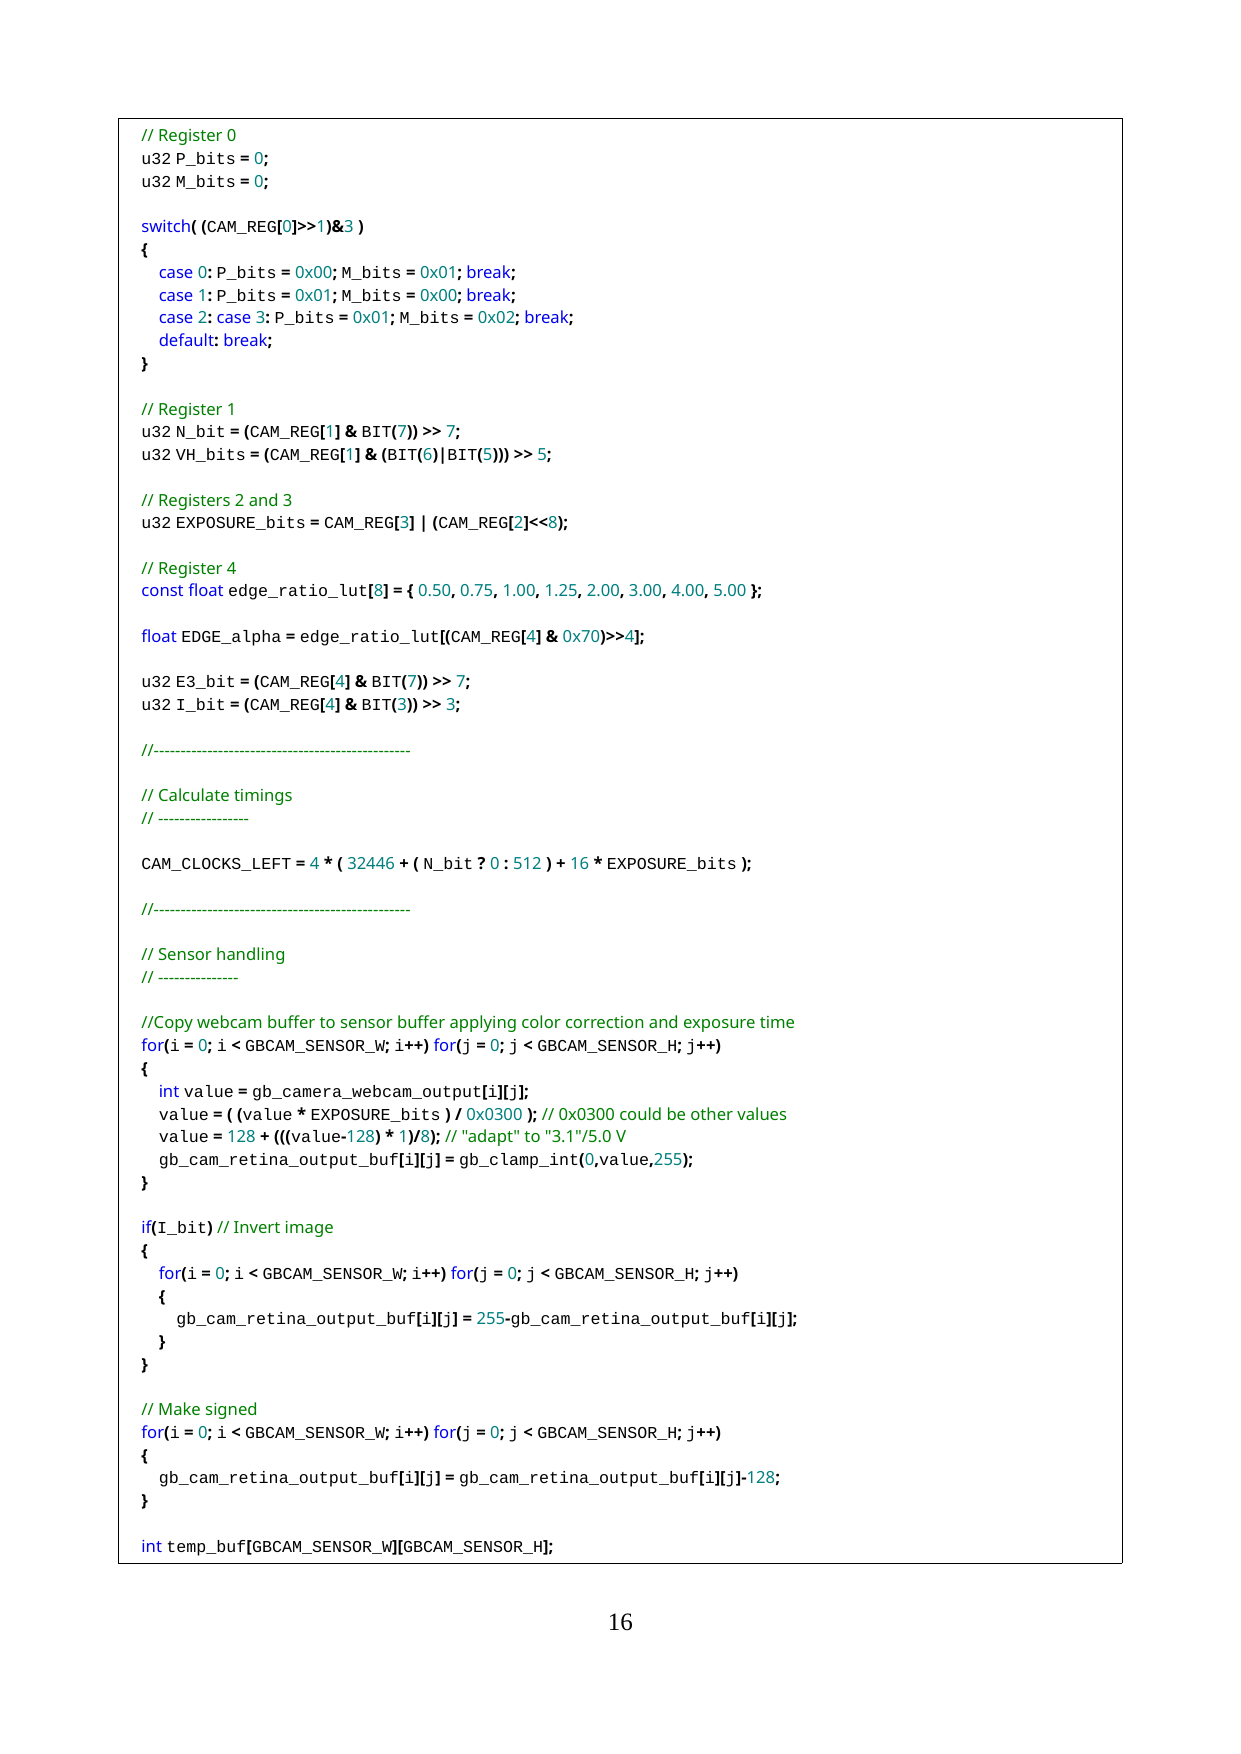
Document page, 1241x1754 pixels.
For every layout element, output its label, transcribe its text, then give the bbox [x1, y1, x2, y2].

table_header ----------------- // Register 0 u32 P_bits = 0; u32 M_bits = 0; switch( (CAM_REG[0]>>1)&3 ) { case 0: P_bits = 0x00; M_bits = 0x01; break; case 1: P_bits = 0x01; M_bits = 0x00; break; case 2: case 3: P_bits = 0x01; M_bits = 0x02; break; default: break; } // Register 1 u32 N_bit = (CAM_REG[1] & BIT(7)) >> 7; u32 VH_bits = (CAM_REG[1] & (BIT(6)|BIT(5))) >> 5; // Registers 2 and 3 u32 EXPOSURE_bits = CAM_REG[3] | (CAM_REG[2]<<8); // Register 4 const float edge_ratio_lut[8] = { 0.50, 0.75, 1.00, 1.25, 2.00, 3.00, 4.00, 5.00 }; float EDGE_alpha = edge_ratio_lut[(CAM_REG[4] & 0x70)>>4]; u32 E3_bit = (CAM_REG[4] & BIT(7)) >> 7; u32 I_bit = (CAM_REG[4] & BIT(3)) >> 3; //------------------------------------------------ // Calculate timings // ----------------- CAM_CLOCKS_LEFT = 4 * ( 32446 + ( N_bit ? 0 : 512 ) + 16 * EXPOSURE_bits ); //------------------------------------------------ // Sensor handling // --------------- //Copy webcam buffer to sensor buffer applying color correction and exposure time for(i = 0; i < GBCAM_SENSOR_W; i++) for(j = 0; j < GBCAM_SENSOR_H; j++) { int value = gb_camera_webcam_output[i][j]; value = ( (value * EXPOSURE_bits ) / 0x0300 ); // 0x0300 could be other values value = 128 + (((value-128) * 1)/8); // "adapt" to "3.1"/5.0 V gb_cam_retina_output_buf[i][j] = gb_clamp_int(0,value,255); } if(I_bit) // Invert image { for(i = 0; i < GBCAM_SENSOR_W; i++) for(j = 0; j < GBCAM_SENSOR_H; j++) { gb_cam_retina_output_buf[i][j] = 255-gb_cam_retina_output_buf[i][j]; } } // Make signed for(i = 0; i < GBCAM_SENSOR_W; i++) for(j = 0; j < GBCAM_SENSOR_H; j++) { gb_cam_retina_output_buf[i][j] = gb_cam_retina_output_buf[i][j]-128; } int temp_buf[GBCAM_SENSOR_W][GBCAM_SENSOR_H]; [119, 119, 1122, 1563]
